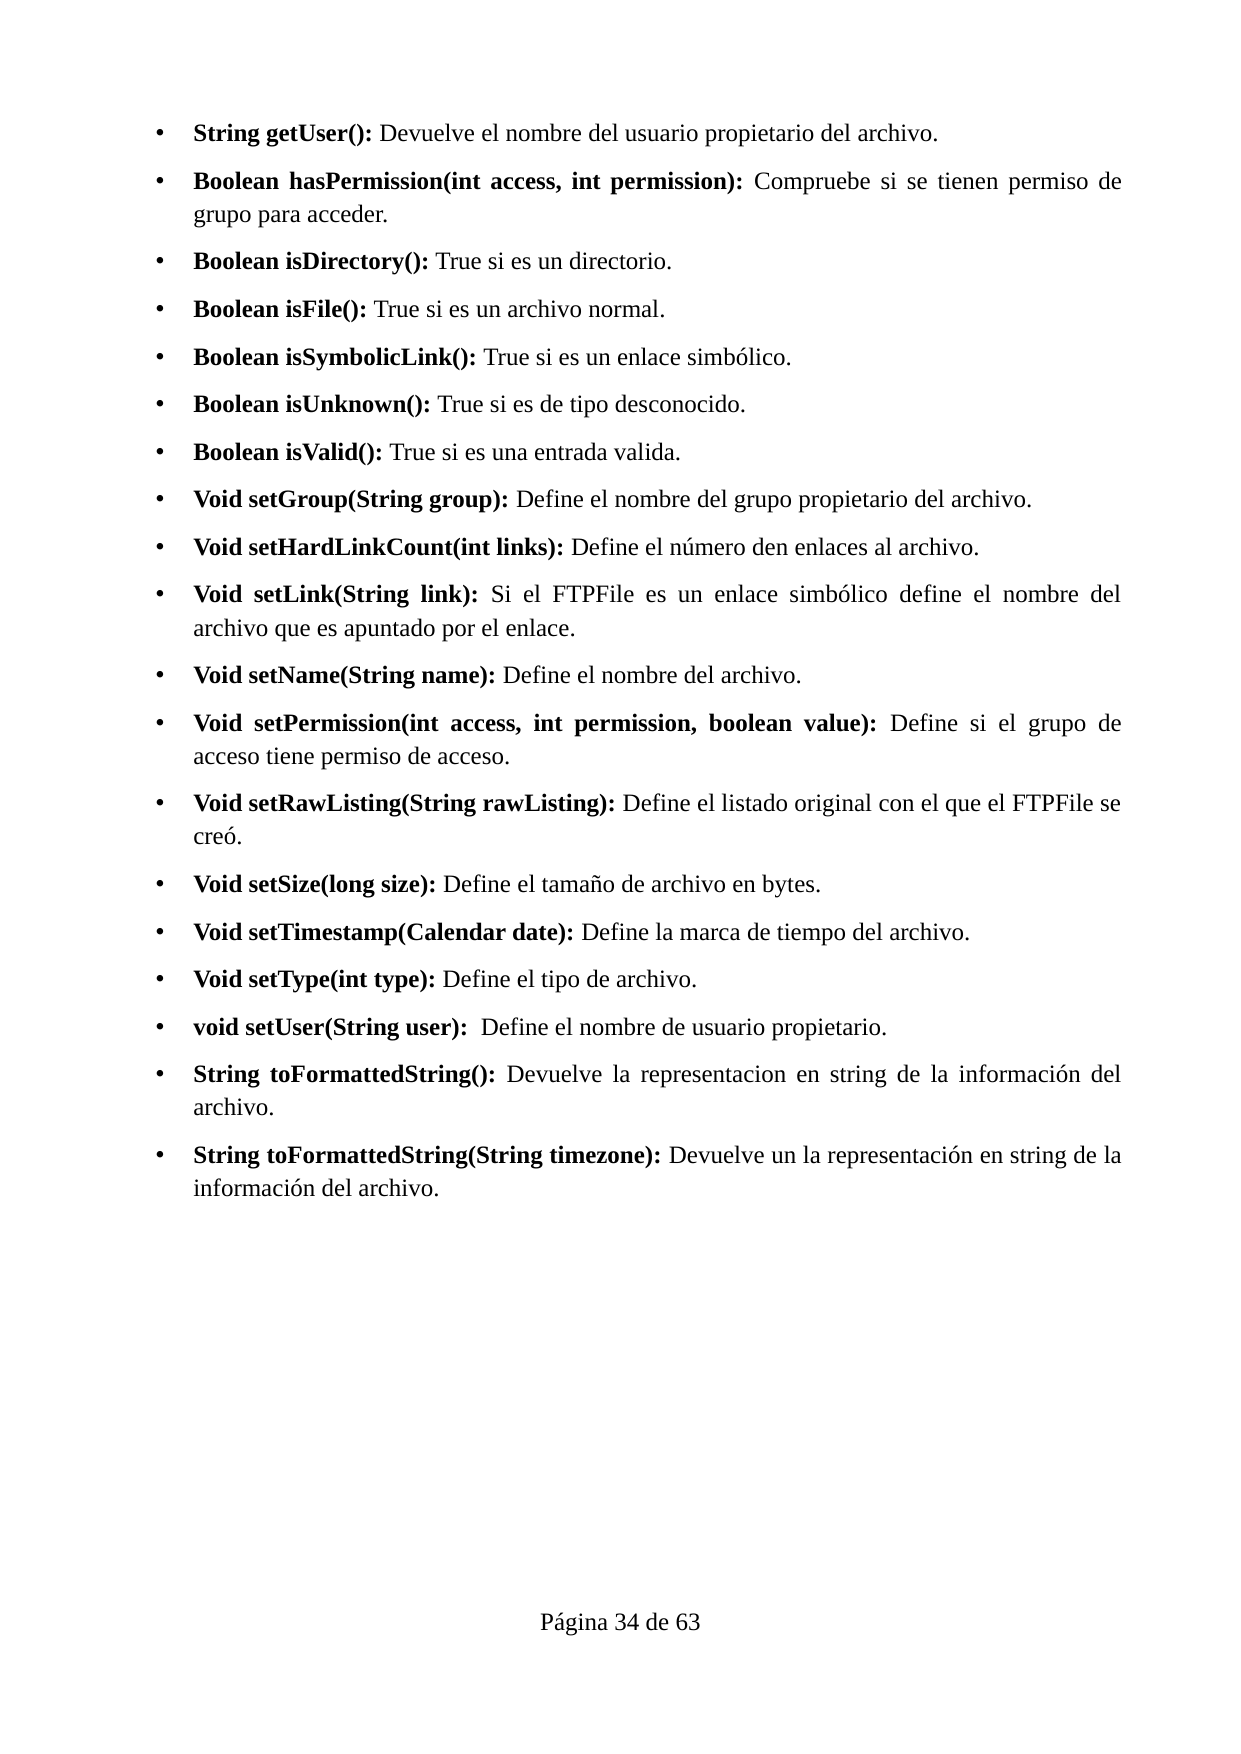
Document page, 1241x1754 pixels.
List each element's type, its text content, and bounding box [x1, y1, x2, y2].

list Void setRawListing(String rawListing): Define el listado original con el que el FTPFile se creó. [156, 788, 1122, 850]
list Void setGroup(String group): Define el nombre del grupo propietario del archivo. [156, 484, 1122, 513]
list Boolean isValid(): True si es una entrada valida. [156, 437, 1122, 466]
list Void setType(int type): Define el tipo de archivo. [156, 964, 1122, 993]
list Void setName(String name): Define el nombre del archivo. [156, 660, 1122, 689]
list Void setPermission(int access, int permission, boolean value): Define si el grupo de acceso tiene permiso de acceso. [156, 708, 1122, 769]
list Void setHardLinkCount(int links): Define el número den enlaces al archivo. [156, 532, 1122, 561]
list Void setSize(long size): Define el tamaño de archivo en bytes. [156, 869, 1122, 898]
list Void setTimestamp(Calendar date): Define la marca de tiempo del archivo. [156, 917, 1122, 945]
list Boolean isSymbolicLink(): True si es un enlace simbólico. [156, 342, 1122, 370]
list String toFormattedString(): Devuelve la representacion en string de la información del archivo. [156, 1059, 1122, 1121]
list Void setLink(String link): Si el FTPFile es un enlace simbólico define el nombre del archivo que es apuntado por el enlace. [156, 579, 1122, 641]
list Boolean hasPermission(int access, int permission): Compruebe si se tienen permiso de grupo para acceder. [156, 166, 1122, 227]
list Boolean isFile(): True si es un archivo normal. [156, 294, 1122, 323]
list void setUser(String user): Define el nombre de usuario propietario. [156, 1012, 1122, 1041]
list Boolean isUnknown(): True si es de tipo desconocido. [156, 389, 1122, 418]
list Boolean isDirectory(): True si es un directorio. [156, 246, 1122, 275]
list String toFormattedString(String timezone): Devuelve un la representación en string de la información del archivo. [156, 1140, 1122, 1202]
list String getUser(): Devuelve el nombre del usuario propietario del archivo. [156, 118, 1122, 147]
